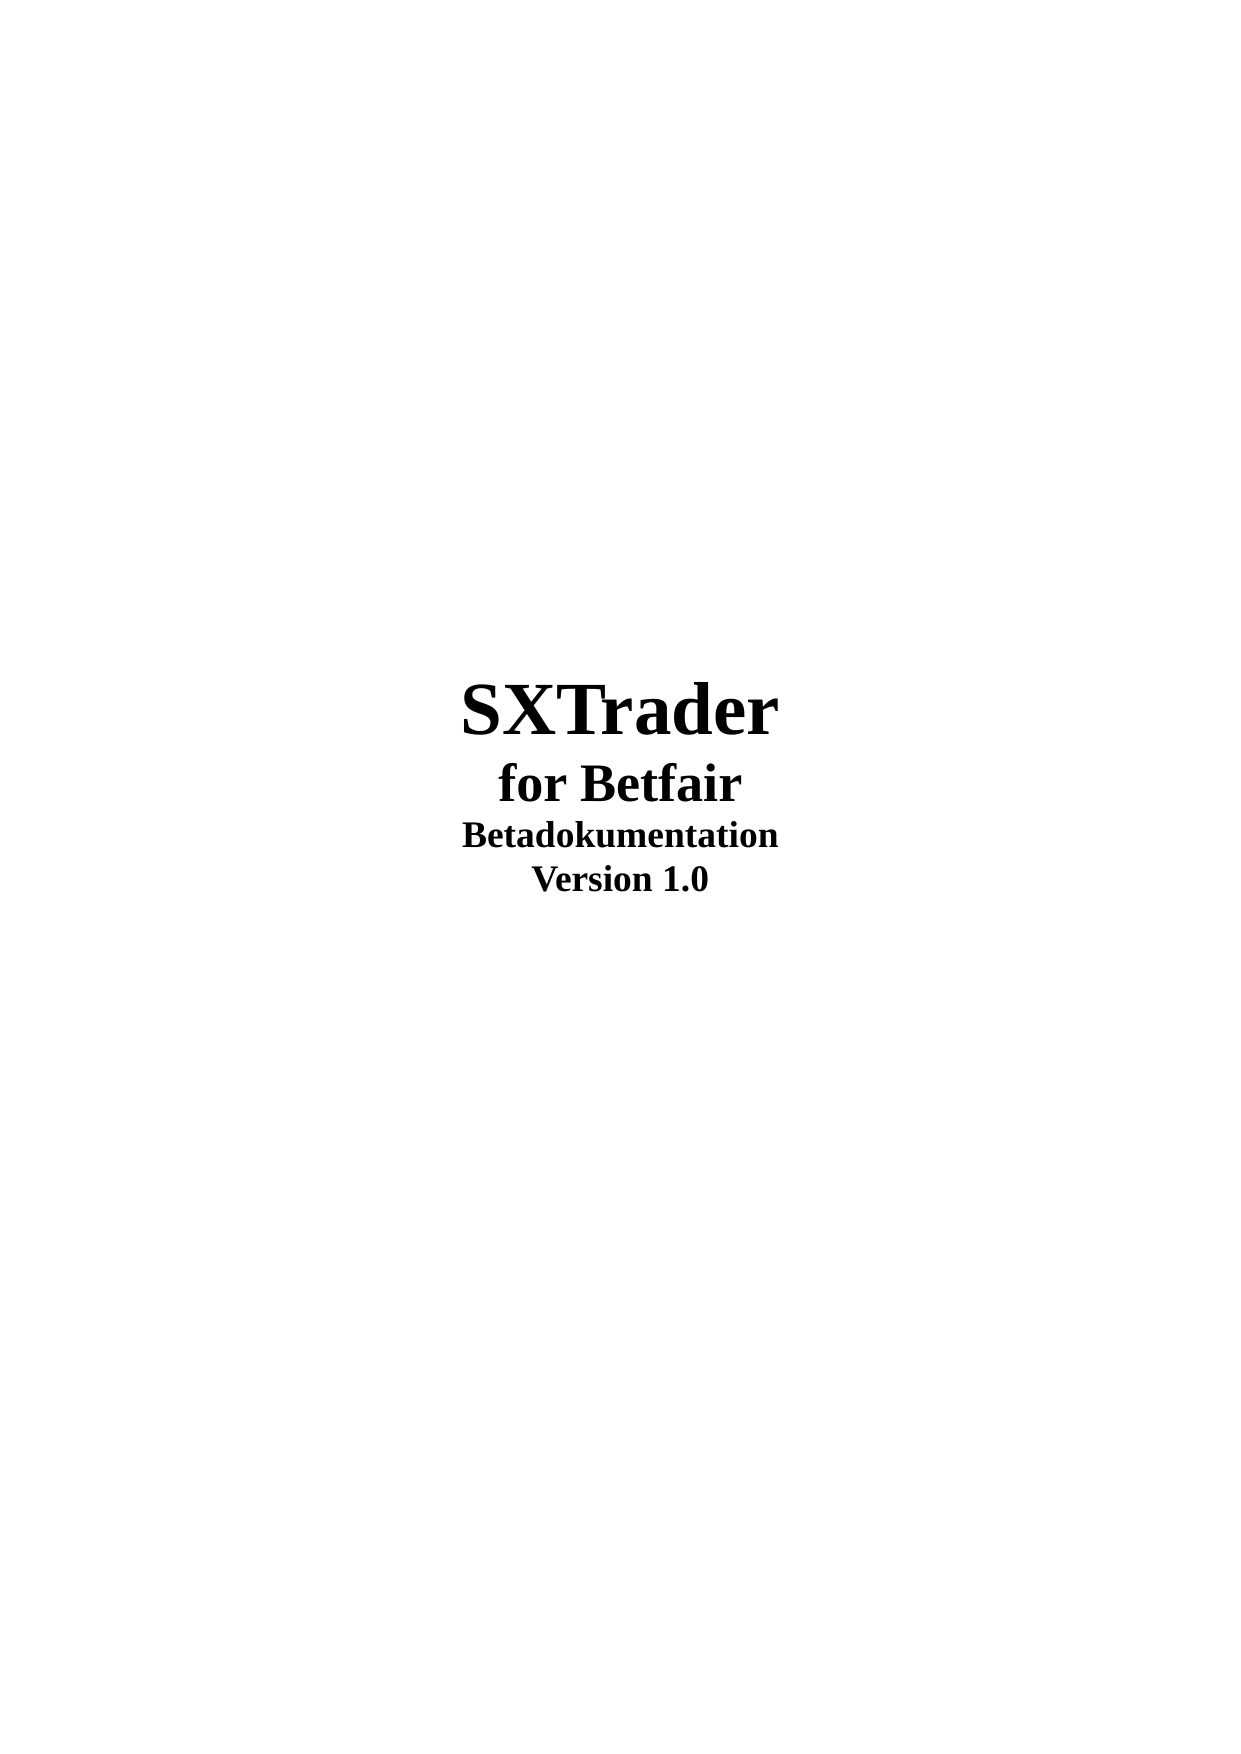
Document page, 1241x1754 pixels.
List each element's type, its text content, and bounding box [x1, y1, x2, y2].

text for Betfair [118, 751, 1122, 813]
text SXTrader [118, 664, 1122, 751]
text Version 1.0 [118, 856, 1122, 899]
text Betadokumentation [118, 813, 1122, 856]
